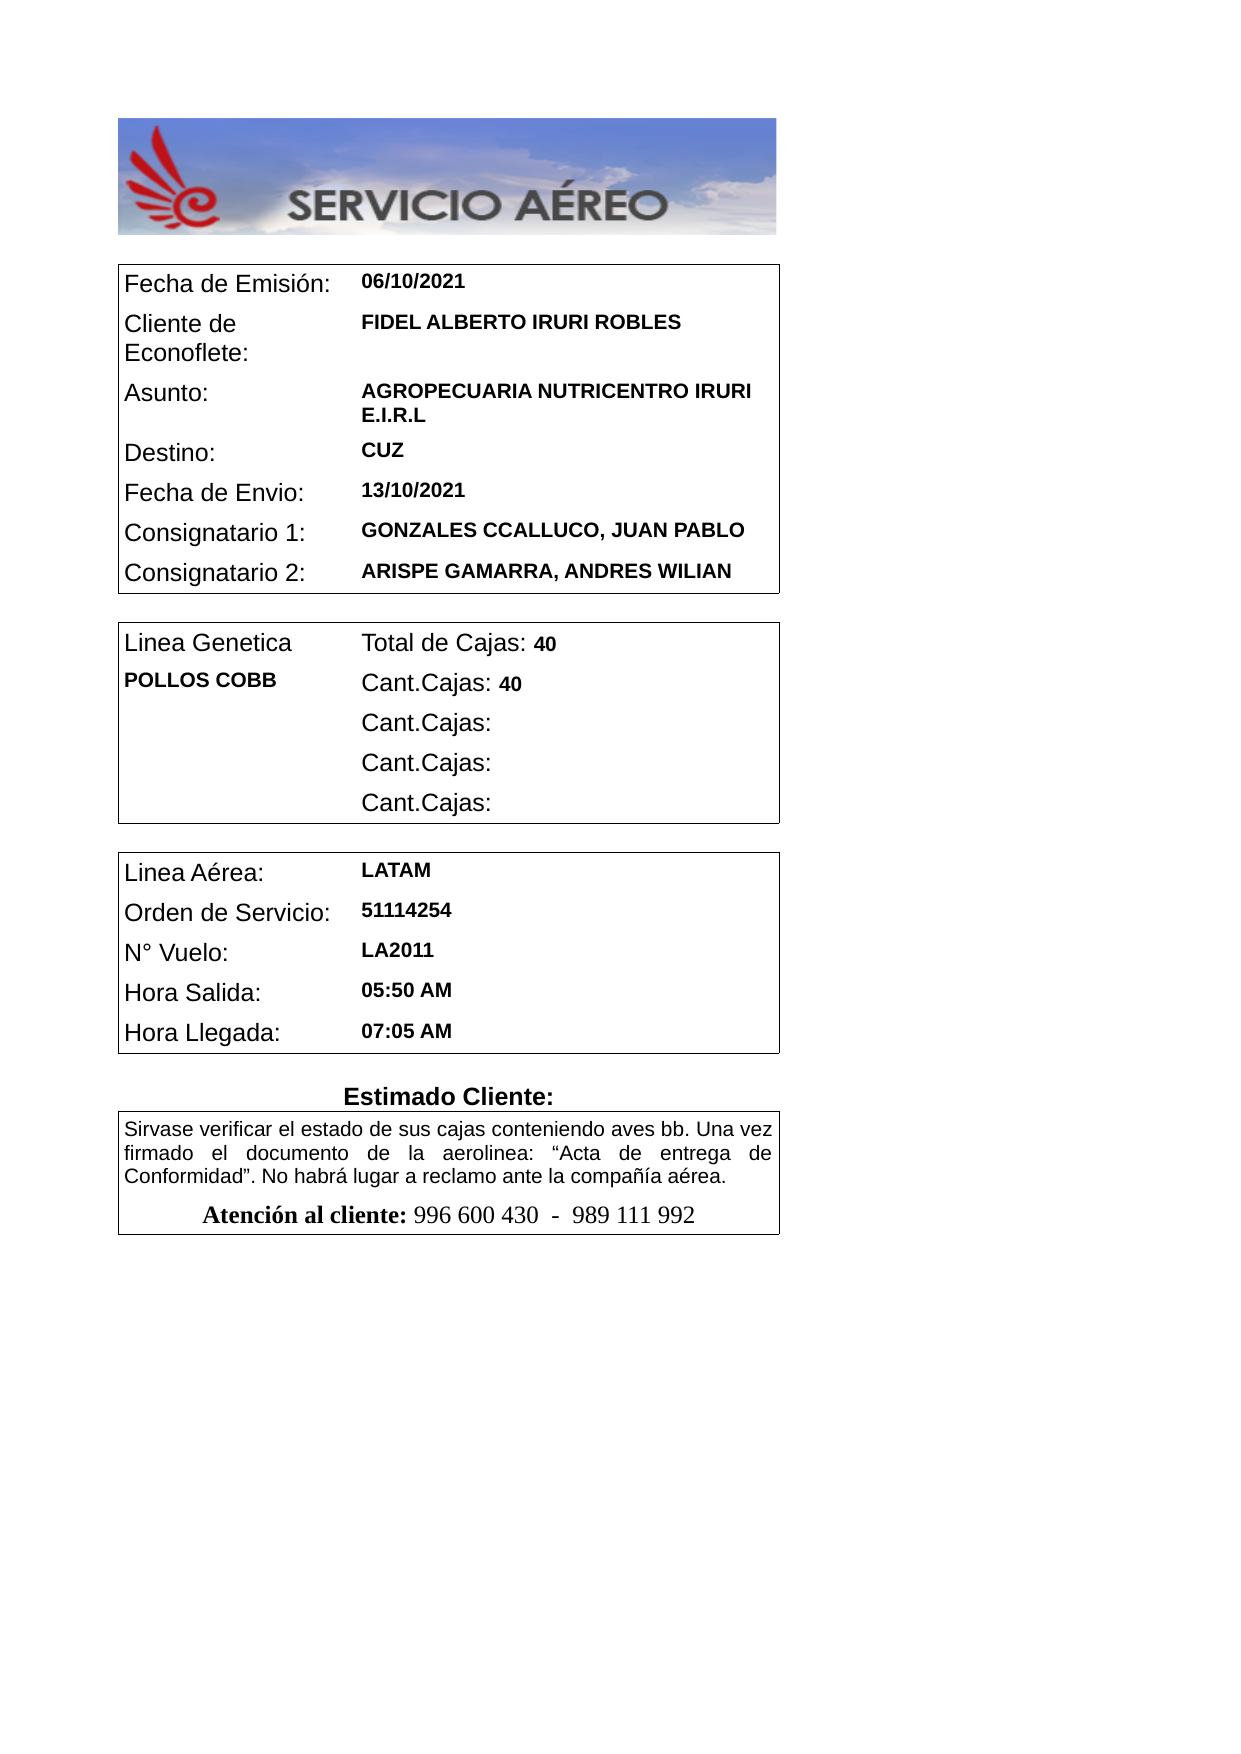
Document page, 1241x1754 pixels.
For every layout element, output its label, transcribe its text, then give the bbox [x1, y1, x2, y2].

table_cell Cant.Cajas: [356, 743, 779, 783]
table_cell Destino: [119, 432, 356, 472]
table_cell 13/10/2021 [356, 472, 779, 512]
table_cell [356, 824, 779, 852]
table_cell CUZ [356, 432, 779, 472]
table_cell Cant.Cajas: 40 [356, 662, 779, 702]
picture [118, 118, 777, 235]
table_cell Consignatario 2: [119, 553, 356, 593]
table_cell Atención al cliente: 996 600 430 - 989 111 992 [119, 1194, 779, 1234]
table_cell [118, 824, 356, 852]
table_cell [118, 594, 356, 622]
table_cell 51114254 [356, 892, 779, 932]
table_cell FIDEL ALBERTO IRURI ROBLES [356, 304, 779, 373]
table_cell [119, 783, 356, 823]
table_cell [119, 702, 356, 742]
table_header Fecha de Emisión: [119, 265, 356, 304]
table_cell Sirvase verificar el estado de sus cajas conteniendo aves bb. Una vez firmado el documento de la aerolinea: “Acta de entrega de Conformidad”. No habrá lugar a reclamo ante la compañía aérea. [119, 1112, 779, 1194]
table_cell Fecha de Envio: [119, 472, 356, 512]
table_cell Hora Llegada: [119, 1013, 356, 1053]
table_cell GONZALES CCALLUCO, JUAN PABLO [356, 513, 779, 553]
table_cell Linea Genetica [119, 623, 356, 662]
table_cell 05:50 AM [356, 973, 779, 1013]
table_cell AGROPECUARIA NUTRICENTRO IRURI E.I.R.L [356, 373, 779, 432]
table_cell Cant.Cajas: [356, 783, 779, 823]
table_cell Estimado Cliente: [118, 1054, 779, 1111]
table_header 06/10/2021 [356, 265, 779, 304]
table_cell 07:05 AM [356, 1013, 779, 1053]
table_cell Cant.Cajas: [356, 702, 779, 742]
table_cell Consignatario 1: [119, 513, 356, 553]
table_cell LATAM [356, 853, 779, 892]
table_cell [119, 743, 356, 783]
table_cell [356, 594, 779, 622]
table_cell N° Vuelo: [119, 932, 356, 972]
table_cell POLLOS COBB [119, 662, 356, 702]
table_cell Orden de Servicio: [119, 892, 356, 932]
table_cell Cliente de Econoflete: [119, 304, 356, 373]
table_cell Asunto: [119, 373, 356, 432]
table_cell Linea Aérea: [119, 853, 356, 892]
table_cell Total de Cajas: 40 [356, 623, 779, 662]
table_cell LA2011 [356, 932, 779, 972]
table_cell ARISPE GAMARRA, ANDRES WILIAN [356, 553, 779, 593]
table_cell Hora Salida: [119, 973, 356, 1013]
